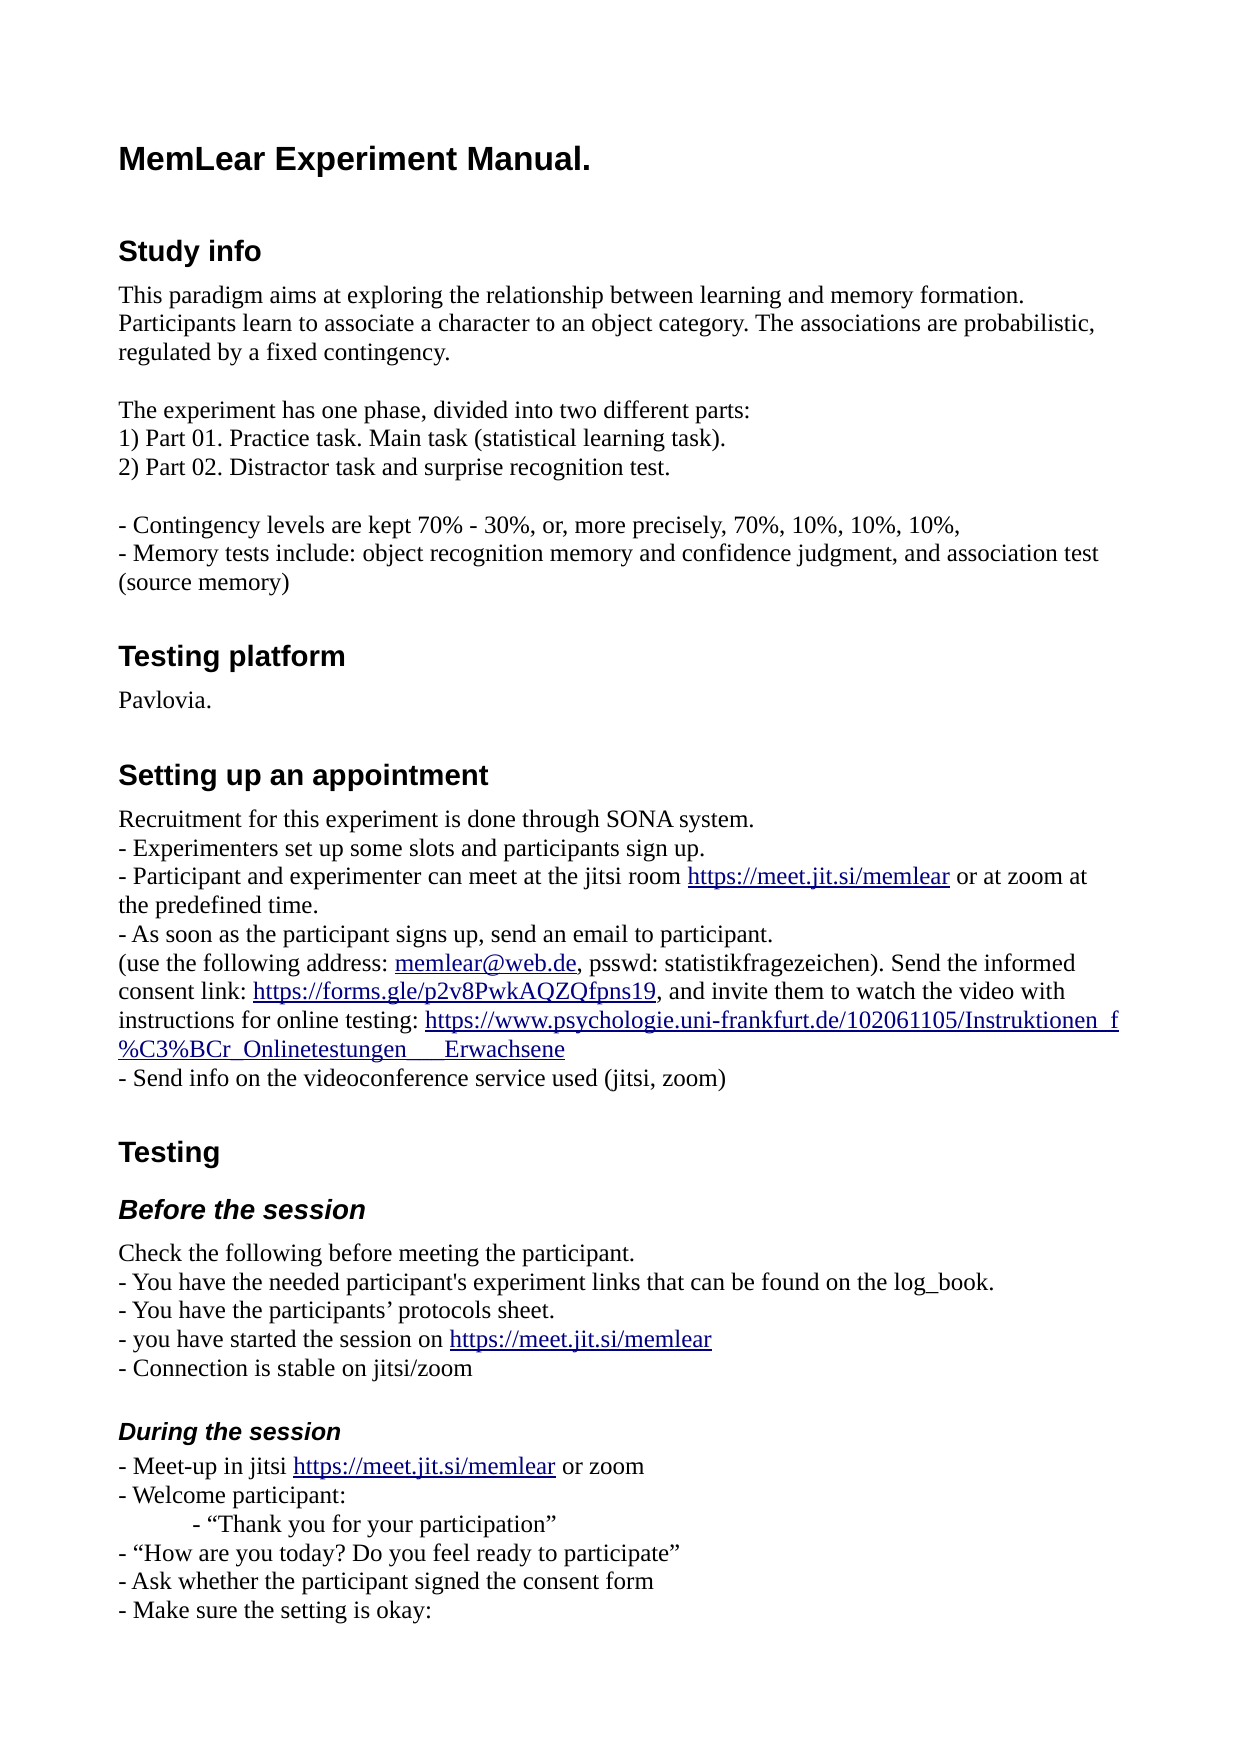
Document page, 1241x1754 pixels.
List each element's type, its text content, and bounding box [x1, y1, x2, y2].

text - Send info on the videoconference service used (jitsi, zoom) [118, 1063, 1122, 1091]
subtitle MemLear Experiment Manual. [118, 139, 1122, 178]
text - As soon as the participant signs up, send an email to participant. [118, 919, 1122, 948]
text - Participant and experimenter can meet at the jitsi room https://meet.jit.si/memlear or at zoom at the predefined time. [118, 861, 1122, 919]
subtitle Testing [118, 1135, 1122, 1168]
subtitle Testing platform [118, 639, 1122, 673]
text 1) Part 01. Practice task. Main task (statistical learning task). [118, 423, 1122, 452]
text Pavlovia. [118, 686, 1122, 714]
subtitle During the session [118, 1417, 1122, 1445]
text (use the following address: memlear@web.de, psswd: statistikfragezeichen). Send the informed consent link: https://forms.gle/p2v8PwkAQZQfpns19, and invite them to watch the video with instructions for online testing: https://www.psychologie.uni-frankfurt.de/102061105/Instruktionen_f%C3%BCr_Onlinetestungen___Erwachsene [118, 948, 1122, 1063]
text The experiment has one phase, divided into two different parts: [118, 395, 1122, 423]
text - Welcome participant: [118, 1480, 1122, 1509]
text - Contingency levels are kept 70% - 30%, or, more precisely, 70%, 10%, 10%, 10%, [118, 510, 1122, 538]
text 2) Part 02. Distractor task and surprise recognition test. [118, 452, 1122, 481]
text - Meet-up in jitsi https://meet.jit.si/memlear or zoom [118, 1451, 1122, 1480]
subtitle Study info [118, 233, 1122, 267]
text Recruitment for this experiment is done through SONA system. [118, 804, 1122, 833]
subtitle Setting up an appointment [118, 758, 1122, 791]
text - You have the participants’ protocols sheet. [118, 1295, 1122, 1324]
subtitle Before the session [118, 1193, 1122, 1225]
text - “Thank you for your participation” [118, 1509, 1122, 1538]
text - “How are you today? Do you feel ready to participate” [118, 1538, 1122, 1566]
text This paradigm aims at exploring the relationship between learning and memory formation. Participants learn to associate a character to an object category. The associations are probabilistic, regulated by a fixed contingency. [118, 280, 1122, 366]
text - Make sure the setting is okay: [118, 1595, 1122, 1624]
text - you have started the session on https://meet.jit.si/memlear [118, 1324, 1122, 1353]
text - Connection is stable on jitsi/zoom [118, 1353, 1122, 1382]
text - Memory tests include: object recognition memory and confidence judgment, and association test (source memory) [118, 538, 1122, 596]
text - Experimenters set up some slots and participants sign up. [118, 833, 1122, 861]
text - Ask whether the participant signed the consent form [118, 1566, 1122, 1595]
text Check the following before meeting the participant. [118, 1238, 1122, 1267]
text - You have the needed participant's experiment links that can be found on the log_book. [118, 1267, 1122, 1295]
